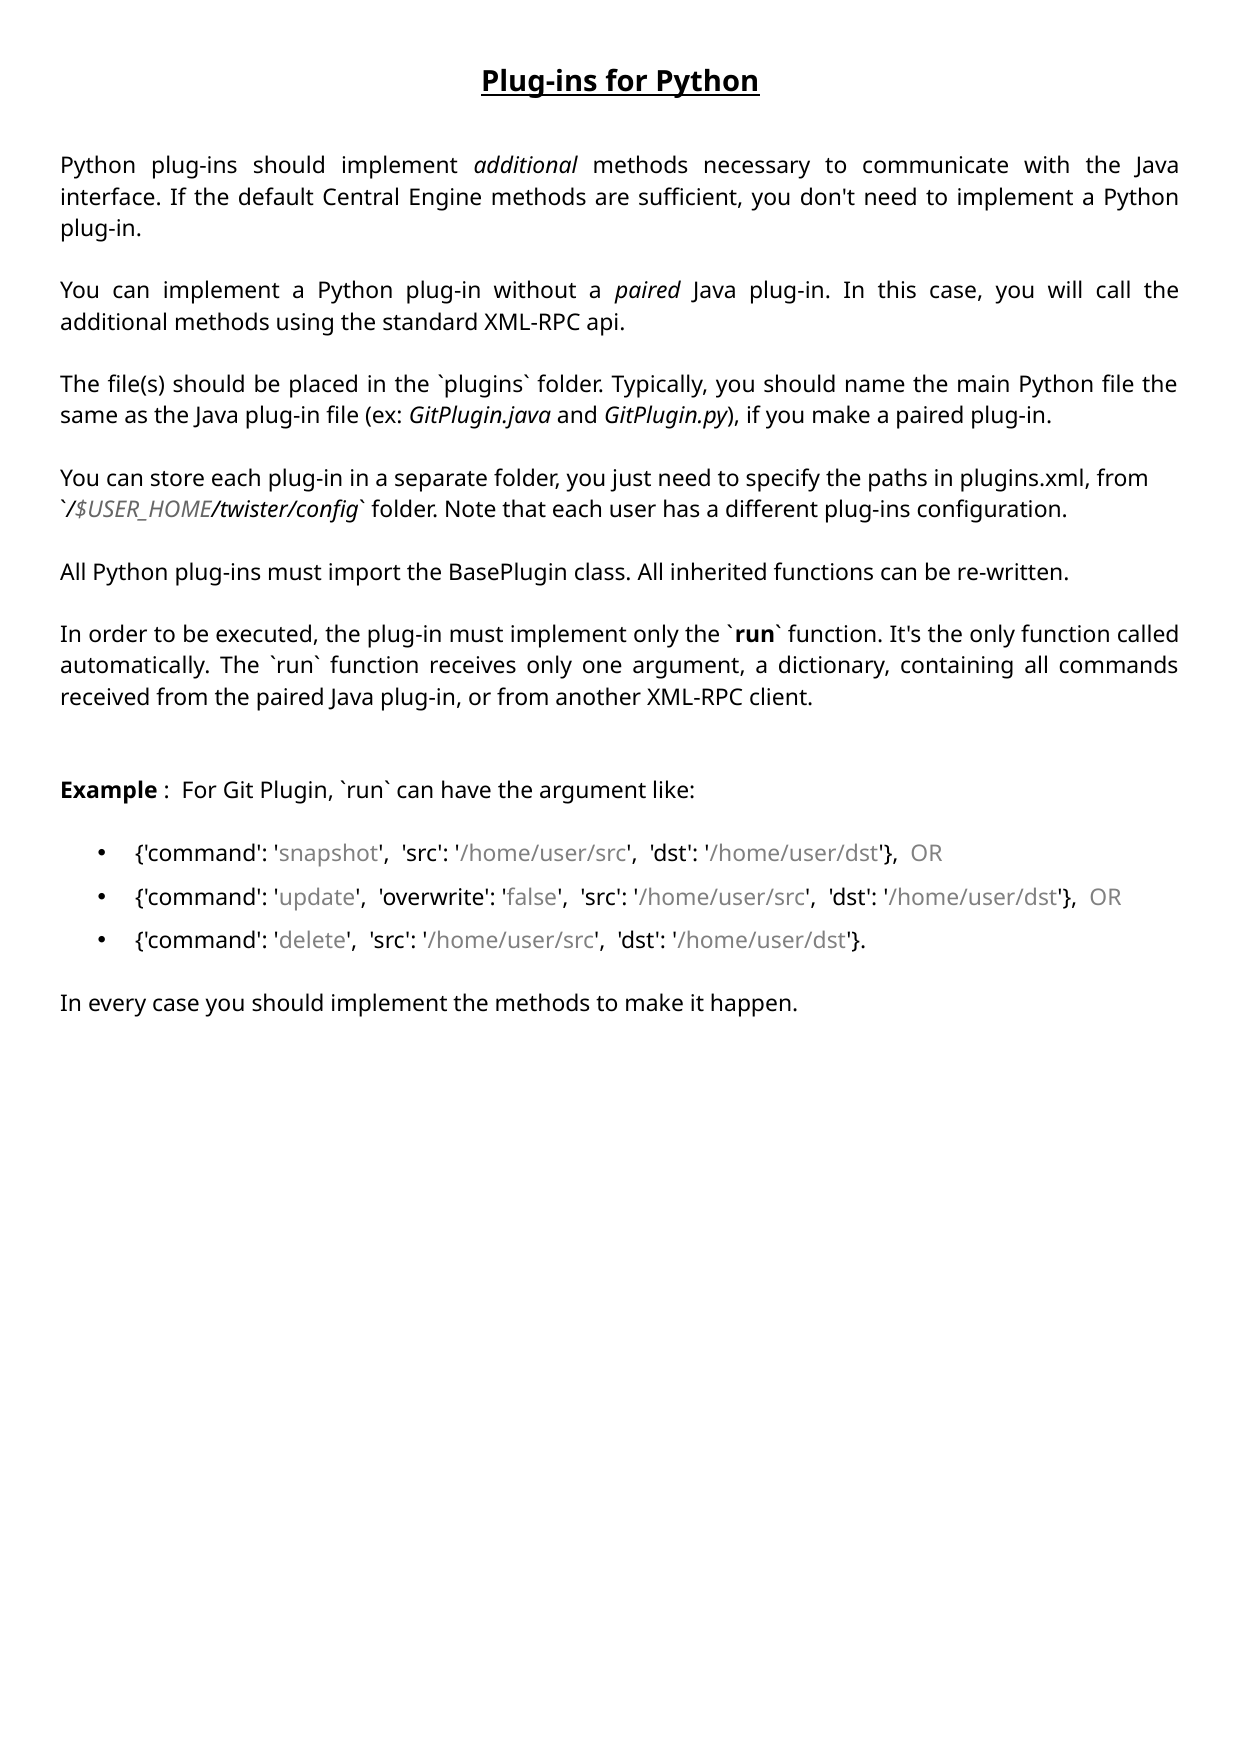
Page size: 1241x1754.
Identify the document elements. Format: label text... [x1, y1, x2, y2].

text In order to be executed, the plug-in must implement only the `run` function. It's the only function called automatically. The `run` function receives only one argument, a dictionary, containing all commands received from the paired Java plug-in, or from another XML-RPC client. [60, 618, 1180, 712]
list {'command': 'snapshot', 'src': '/home/user/src', 'dst': '/home/user/dst'}, OR [97, 837, 1180, 868]
list {'command': 'delete', 'src': '/home/user/src', 'dst': '/home/user/dst'}. [97, 924, 1180, 956]
list {'command': 'update', 'overwrite': 'false', 'src': '/home/user/src', 'dst': '/home/user/dst'}, OR [97, 881, 1180, 912]
text Python plug-ins should implement additional methods necessary to communicate with the Java interface. If the default Central Engine methods are sufficient, you don't need to implement a Python plug-in. [60, 149, 1180, 243]
text You can implement a Python plug-in without a paired Java plug-in. In this case, you will call the additional methods using the standard XML-RPC api. [60, 274, 1180, 337]
text `/$USER_HOME/twister/config` folder. Note that each user has a different plug-ins configuration. [60, 493, 1180, 524]
text The file(s) should be placed in the `plugins` folder. Typically, you should name the main Python file the same as the Java plug-in file (ex: GitPlugin.java and GitPlugin.py), if you make a paired plug-in. [60, 368, 1180, 431]
text You can store each plug-in in a separate folder, you just need to specify the paths in plugins.xml, from [60, 462, 1180, 493]
list Plug-ins for Python [60, 60, 1180, 100]
text In every case you should implement the methods to make it happen. [60, 987, 1180, 1018]
text Example : For Git Plugin, `run` can have the argument like: [60, 774, 1180, 806]
text All Python plug-ins must import the BasePlugin class. All inherited functions can be re-written. [60, 556, 1180, 587]
